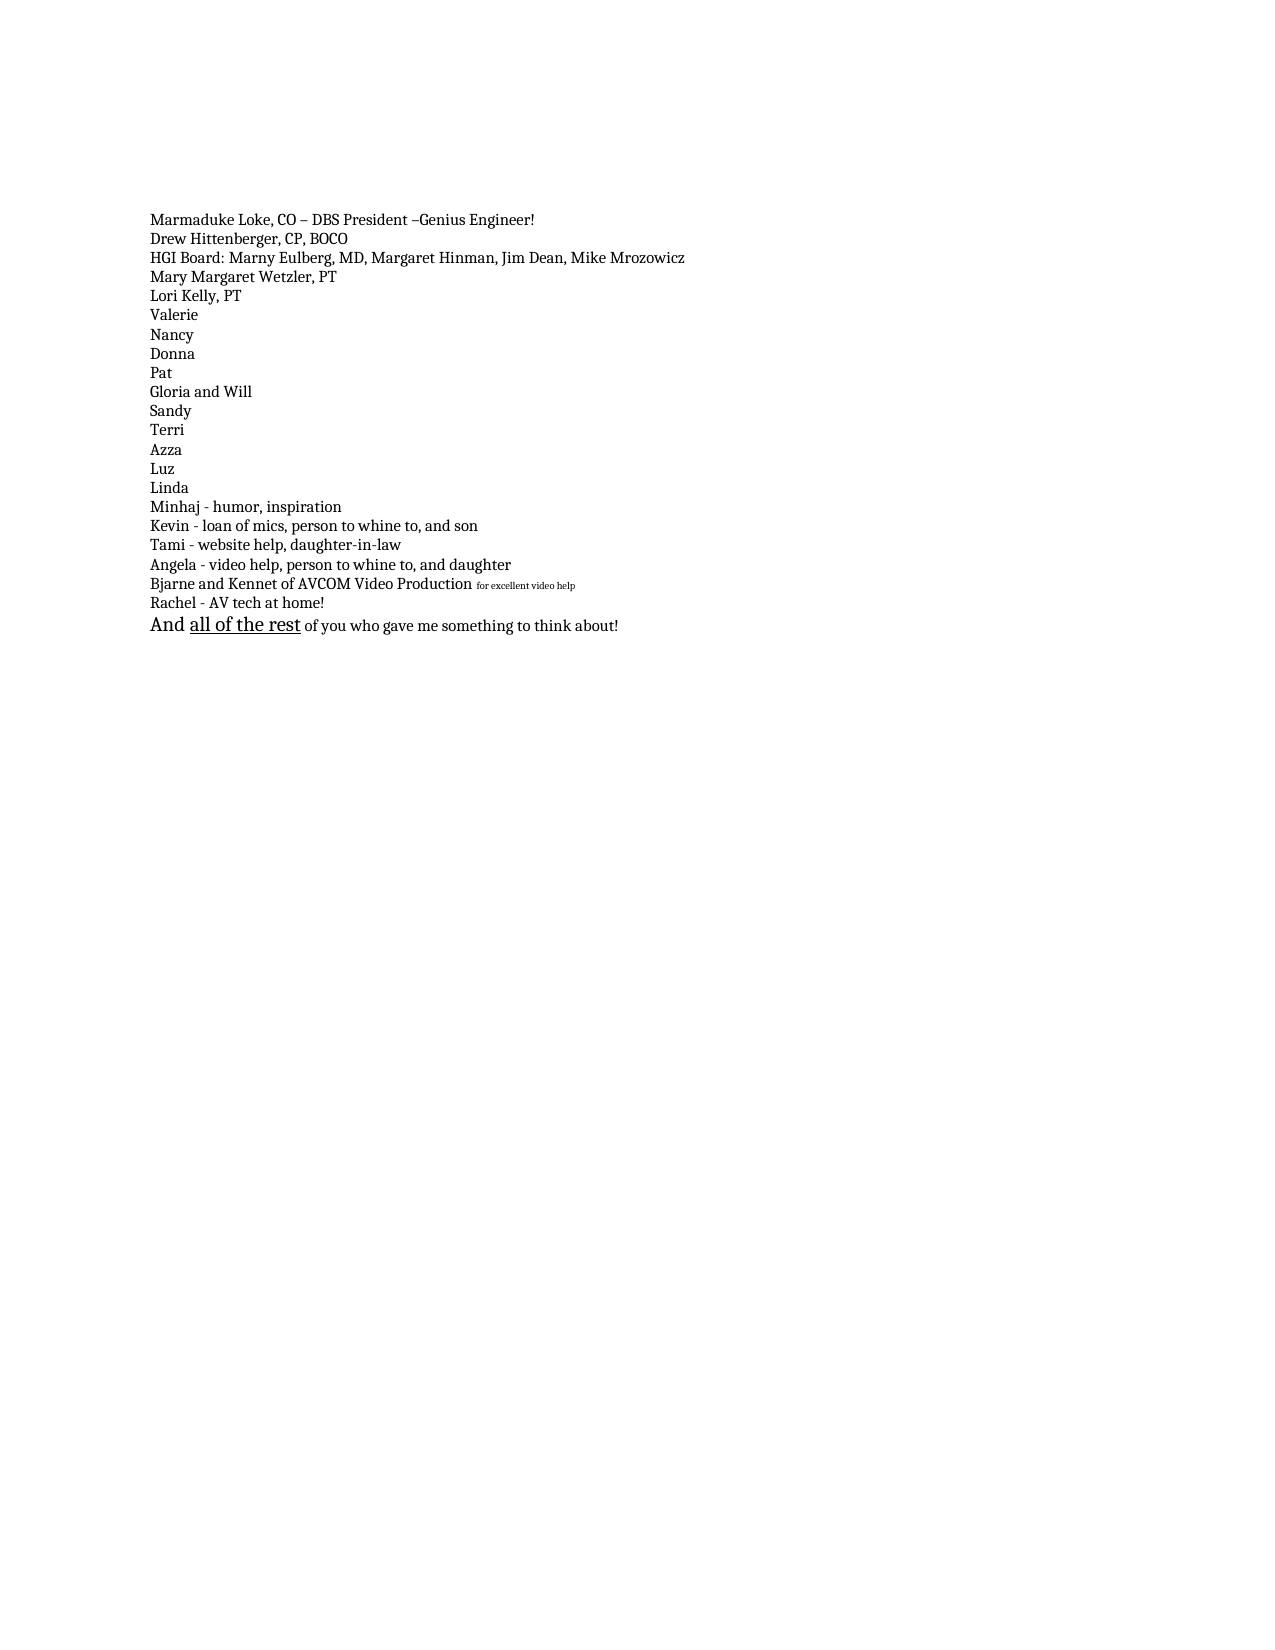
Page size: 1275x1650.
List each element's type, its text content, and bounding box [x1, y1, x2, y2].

subtitle Mary Margaret Wetzler, PT [150, 267, 1125, 287]
subtitle Terri [150, 421, 1125, 440]
subtitle Luz [150, 459, 1125, 478]
subtitle Linda [150, 478, 1125, 497]
subtitle Valerie [150, 306, 1125, 325]
subtitle Sandy [150, 402, 1125, 421]
subtitle Nancy [150, 325, 1125, 344]
subtitle Gloria and Will [150, 382, 1125, 402]
subtitle Marmaduke Loke, CO – DBS President –Genius Engineer! [150, 210, 1125, 229]
subtitle Tami - website help, daughter-in-law [150, 536, 1125, 555]
subtitle Angela - video help, person to whine to, and daughter [150, 555, 1125, 574]
subtitle Rachel - AV tech at home! [150, 593, 1125, 612]
text And all of the rest of you who gave me something to think about! [150, 612, 1125, 636]
subtitle Azza [150, 440, 1125, 459]
subtitle Minhaj - humor, inspiration [150, 497, 1125, 517]
subtitle Lori Kelly, PT [150, 287, 1125, 306]
subtitle Drew Hittenberger, CP, BOCO [150, 229, 1125, 248]
subtitle Bjarne and Kennet of AVCOM Video Production for excellent video help [150, 574, 1125, 593]
subtitle Kevin - loan of mics, person to whine to, and son [150, 517, 1125, 536]
text HGI Board: Marny Eulberg, MD, Margaret Hinman, Jim Dean, Mike Mrozowicz [150, 248, 1125, 267]
subtitle Pat [150, 363, 1125, 382]
subtitle Donna [150, 344, 1125, 363]
